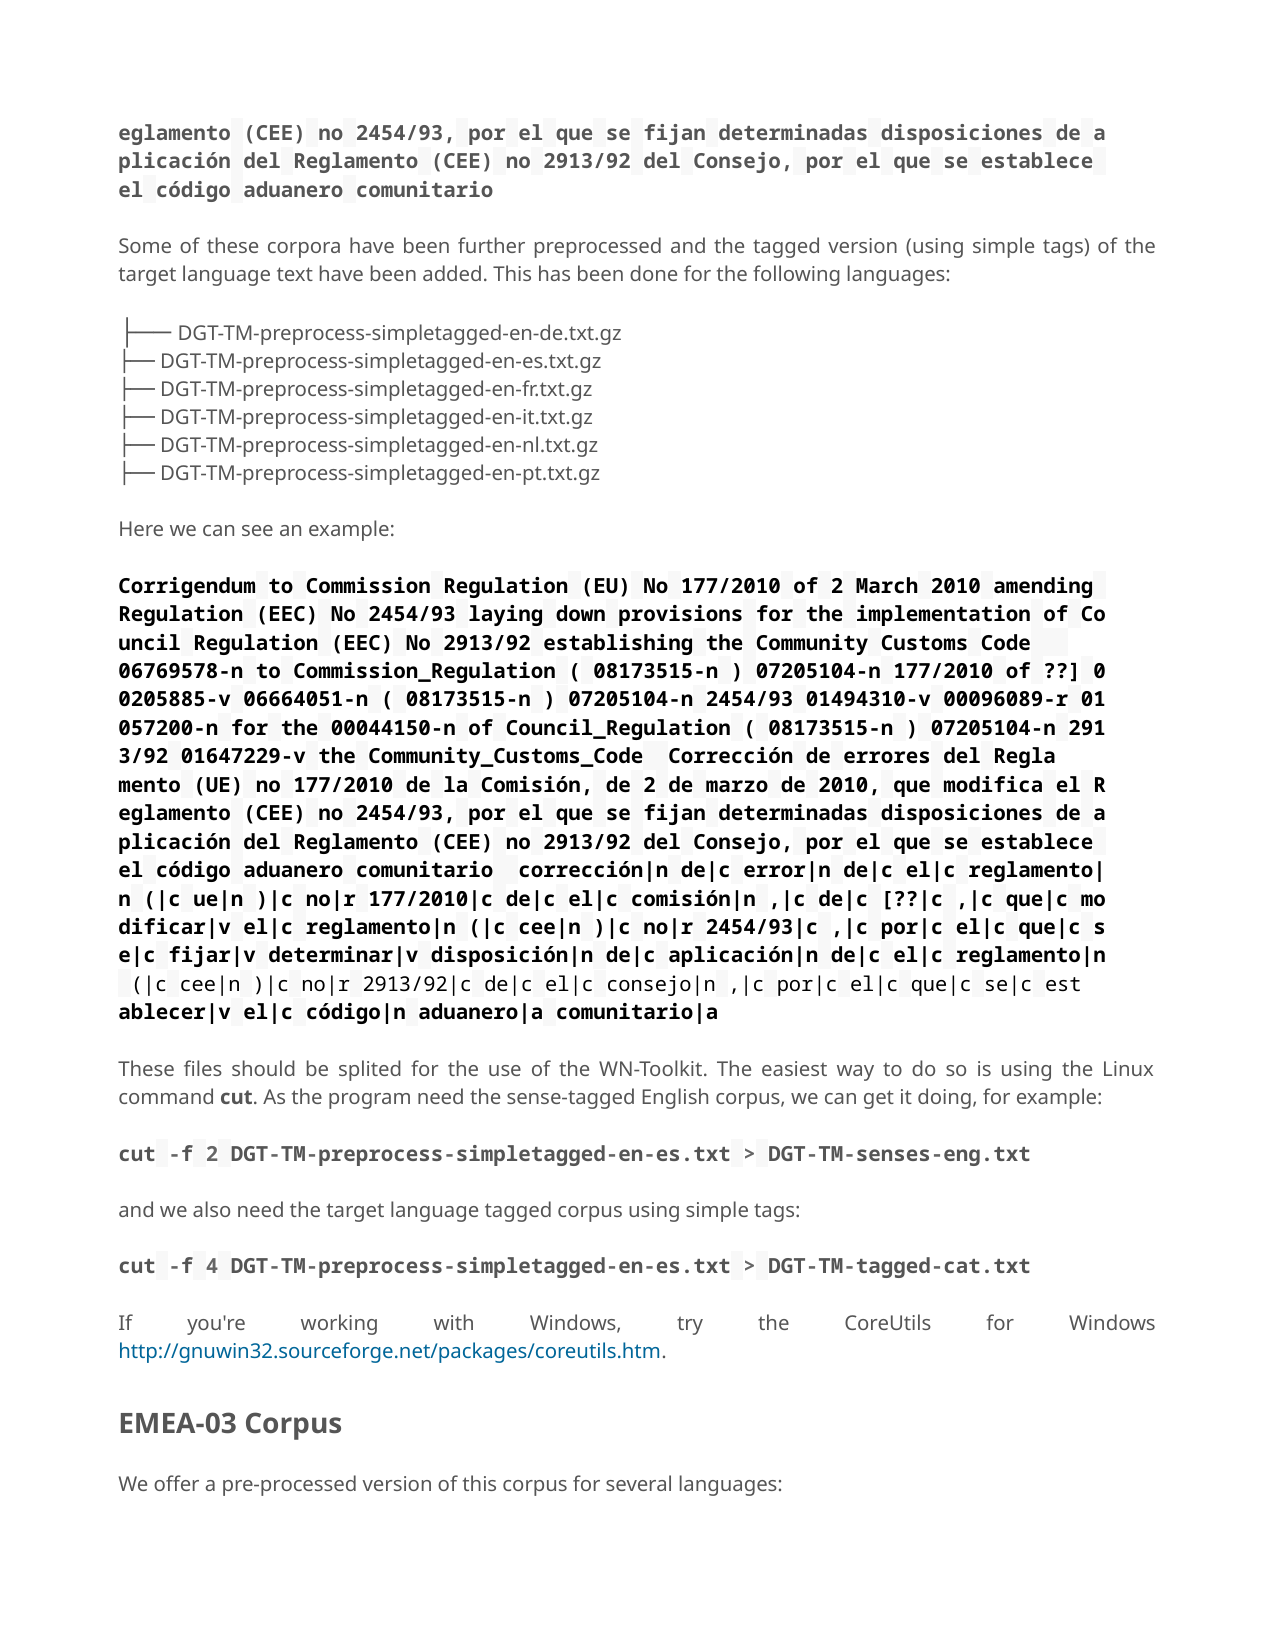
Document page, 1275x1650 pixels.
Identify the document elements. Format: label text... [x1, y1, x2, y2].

text de|c [681, 855, 731, 884]
text el|c [243, 912, 293, 941]
text uncil [118, 628, 181, 656]
text el [518, 118, 543, 147]
text 2 [206, 1139, 218, 1167]
text marzo [706, 770, 768, 798]
text (UE) [193, 770, 243, 798]
text Some of these corpora have been further preprocessed and the tagged version (using simple tags) of the target language text have been added. This has been done for the following languages: [118, 232, 1157, 288]
text del [243, 827, 281, 855]
text a [1093, 118, 1157, 147]
text the [281, 713, 318, 741]
text (CEE) [243, 118, 306, 147]
text plicación [118, 147, 231, 175]
text del [943, 741, 981, 770]
text 0 [1093, 656, 1157, 684]
text Regulation [193, 628, 318, 656]
text el [118, 175, 143, 203]
text If you're working with Windows, try the CoreUtils for Windows http://gnuwin32.sourceforge.net/packages/coreutils.htm. [118, 1309, 1157, 1365]
text Customs [881, 628, 968, 656]
text aplicación|n [668, 941, 818, 969]
text no|r [643, 912, 693, 941]
text for [756, 599, 793, 628]
text 0205885-v 06664051-n ( 08173515-n ) 07205104-n 2454/93 01494310-v 00096089-r 01 [118, 684, 1157, 713]
text Consejo, [693, 147, 793, 175]
text disposiciones [881, 798, 1043, 827]
text mo [1081, 884, 1157, 912]
text de|c [506, 884, 556, 912]
text aduanero [243, 175, 343, 203]
text Council_Regulation [506, 713, 731, 741]
text el [856, 827, 881, 855]
text [1068, 628, 1157, 656]
text de|c [606, 941, 656, 969]
text determinar|v [268, 941, 418, 969]
text ??] [1043, 656, 1081, 684]
text ,|c [956, 884, 993, 912]
text e|c [118, 941, 156, 969]
text 3/92 [118, 741, 168, 770]
text el|c [956, 912, 1006, 941]
text de [668, 770, 693, 798]
text of [468, 713, 493, 741]
text ) [731, 656, 743, 684]
text (CEE) [431, 147, 493, 175]
text de [1056, 118, 1081, 147]
text del [643, 827, 681, 855]
text no|r [306, 884, 356, 912]
text corrección|n [518, 855, 668, 884]
text to [268, 571, 293, 599]
text 057200-n [118, 713, 218, 741]
text of [1006, 656, 1031, 684]
text cut [118, 1139, 156, 1167]
text ├── DGT-TM-preprocess-simpletagged-en-de.txt.gz ├── DGT-TM-preprocess-simpletagged-en-es.txt.gz ├── DGT-TM-preprocess-simpletagged-en-fr.txt.gz ├── DGT-TM-preprocess-simpletagged-en-it.txt.gz ├── DGT-TM-preprocess-simpletagged-en-nl.txt.gz ├── DGT-TM-preprocess-simpletagged-en-pt.txt.gz [118, 317, 1157, 486]
text cee|n [518, 912, 581, 941]
text DGT-TM-tagged-cat.txt [768, 1251, 1157, 1280]
text 177/2010 [293, 770, 393, 798]
text No [406, 628, 431, 656]
text 2 [643, 770, 656, 798]
text que [893, 827, 931, 855]
text se [606, 798, 631, 827]
text de [806, 741, 831, 770]
text DGT-TM-senses-eng.txt [768, 1139, 1157, 1167]
text -f [168, 1139, 193, 1167]
text ( [743, 713, 756, 741]
text Co [1081, 599, 1157, 628]
text que [893, 770, 931, 798]
text Corrección [668, 741, 793, 770]
text código [156, 855, 231, 884]
text to [256, 656, 281, 684]
text 2 [831, 571, 843, 599]
text por|c [881, 912, 943, 941]
text 177/2010 [893, 656, 993, 684]
text (|c [143, 884, 181, 912]
text 07205104-n [931, 713, 1056, 741]
text ablecer|v el|c código|n aduanero|a comunitario|a [118, 997, 1157, 1026]
text of [1043, 599, 1068, 628]
text el [518, 798, 543, 827]
text aduanero [243, 855, 343, 884]
text 2454/93 [368, 599, 456, 628]
text comunitario [356, 175, 1157, 203]
text 01647229-v [181, 741, 306, 770]
text 177/2010 [681, 571, 781, 599]
text ( [568, 656, 581, 684]
text Community [756, 628, 868, 656]
text el [1056, 770, 1081, 798]
text el [856, 147, 881, 175]
text por [468, 118, 506, 147]
text (|c [468, 912, 506, 941]
text These files should be splited for the use of the WN-Toolkit. The easiest way to do so is using the Linux command cut. As the program need the sense-tagged English corpus, we can get it doing, for example: [118, 1054, 1157, 1111]
text reglamento|n [956, 941, 1157, 969]
text 06769578-n [118, 656, 243, 684]
text que [556, 798, 593, 827]
text eglamento [118, 118, 231, 147]
text Corrigendum [118, 571, 256, 599]
text no [318, 118, 343, 147]
text comisión|n [631, 884, 756, 912]
text Community_Customs_Code [368, 741, 643, 770]
subtitle EMEA-03 Corpus [118, 1403, 1157, 1442]
text Regulation [118, 599, 243, 628]
text que [893, 147, 931, 175]
text s [1093, 912, 1157, 941]
text plicación [118, 827, 231, 855]
text the [706, 628, 743, 656]
text por [468, 798, 506, 827]
text (EEC) [331, 628, 393, 656]
text March [856, 571, 918, 599]
text el [118, 855, 143, 884]
text fijan [643, 798, 706, 827]
text laying [468, 599, 543, 628]
text el|c [906, 855, 956, 884]
text and we also need the target language tagged corpus using simple tags: [118, 1195, 1157, 1223]
text DGT-TM-preprocess-simpletagged-en-es.txt [231, 1139, 731, 1167]
text (|c cee|n )|c no|r 2913/92|c de|c el|c consejo|n ,|c por|c el|c que|c se|c est [131, 969, 1157, 997]
text determinadas [718, 118, 868, 147]
text la [443, 770, 468, 798]
text (EEC) [256, 599, 318, 628]
text 2454/93, [356, 798, 456, 827]
text se [943, 147, 968, 175]
text código [156, 175, 231, 203]
text the [318, 741, 356, 770]
text for [231, 713, 268, 741]
text [??|c [881, 884, 943, 912]
text se [606, 118, 631, 147]
text 2454/93, [356, 118, 456, 147]
text Here we can see an example: [118, 514, 1157, 543]
text no [318, 798, 343, 827]
text por [806, 147, 843, 175]
text )|c [593, 912, 631, 941]
text Regulation [443, 571, 568, 599]
text Comisión, [481, 770, 593, 798]
text de [606, 770, 631, 798]
text Regla [993, 741, 1157, 770]
text No [643, 571, 668, 599]
text fijar|v [168, 941, 256, 969]
text 2913/92 [443, 628, 531, 656]
text 2913/92 [543, 827, 631, 855]
text DGT-TM-preprocess-simpletagged-en-es.txt [231, 1251, 731, 1280]
text del [243, 147, 281, 175]
text dificar|v [118, 912, 231, 941]
text implementation [856, 599, 1031, 628]
text We offer a pre-processed version of this corpus for several languages: [118, 1470, 1157, 1498]
text eglamento [118, 798, 231, 827]
text 2010 [931, 571, 981, 599]
text of [793, 571, 818, 599]
text > [743, 1139, 756, 1167]
text Commission_Regulation [293, 656, 556, 684]
text the [806, 599, 843, 628]
text 2010, [818, 770, 881, 798]
text Commission [306, 571, 431, 599]
text se [943, 827, 968, 855]
text reglamento|n [306, 912, 456, 941]
text establishing [543, 628, 693, 656]
text (CEE) [243, 798, 306, 827]
text mento [118, 770, 181, 798]
text que|c [1018, 912, 1081, 941]
text 4 [206, 1251, 218, 1280]
text no [506, 147, 531, 175]
text 07205104-n [756, 656, 881, 684]
text ,|c [831, 912, 868, 941]
text de|c [843, 855, 893, 884]
text a [1093, 798, 1157, 827]
text R [1093, 770, 1157, 798]
text ,|c [768, 884, 806, 912]
text reglamento| [968, 855, 1157, 884]
text 291 [1068, 713, 1157, 741]
text amending [993, 571, 1093, 599]
text ue|n [193, 884, 243, 912]
text 08173515-n [593, 656, 718, 684]
text establece [981, 147, 1093, 175]
text (CEE) [431, 827, 493, 855]
text disposición|n [431, 941, 593, 969]
text 2454/93|c [706, 912, 818, 941]
text Consejo, [693, 827, 793, 855]
text ) [906, 713, 918, 741]
text de [1056, 798, 1081, 827]
text el|c [893, 941, 943, 969]
text errores [843, 741, 931, 770]
text error|n [743, 855, 831, 884]
text 08173515-n [768, 713, 893, 741]
text por [806, 827, 843, 855]
text determinadas [718, 798, 868, 827]
text 177/2010|c [368, 884, 493, 912]
text comunitario [356, 855, 493, 884]
text no [256, 770, 281, 798]
text de|c [831, 941, 881, 969]
text -f [168, 1251, 193, 1280]
text establece [981, 827, 1093, 855]
text 00044150-n [331, 713, 456, 741]
text el|c [568, 884, 618, 912]
text provisions [618, 599, 743, 628]
text cut [118, 1251, 156, 1280]
text del [643, 147, 681, 175]
text de [781, 770, 806, 798]
text modifica [943, 770, 1043, 798]
text de|c [818, 884, 868, 912]
text No [331, 599, 356, 628]
text fijan [643, 118, 706, 147]
text Code [981, 628, 1031, 656]
text (EU) [581, 571, 631, 599]
text de [406, 770, 431, 798]
text down [556, 599, 606, 628]
text no [506, 827, 531, 855]
text )|c [256, 884, 293, 912]
text > [743, 1251, 756, 1280]
text que|c [1006, 884, 1068, 912]
text 2913/92 [543, 147, 631, 175]
text disposiciones [881, 118, 1043, 147]
text Reglamento [293, 827, 418, 855]
text Reglamento [293, 147, 418, 175]
text que [556, 118, 593, 147]
text n [118, 884, 131, 912]
